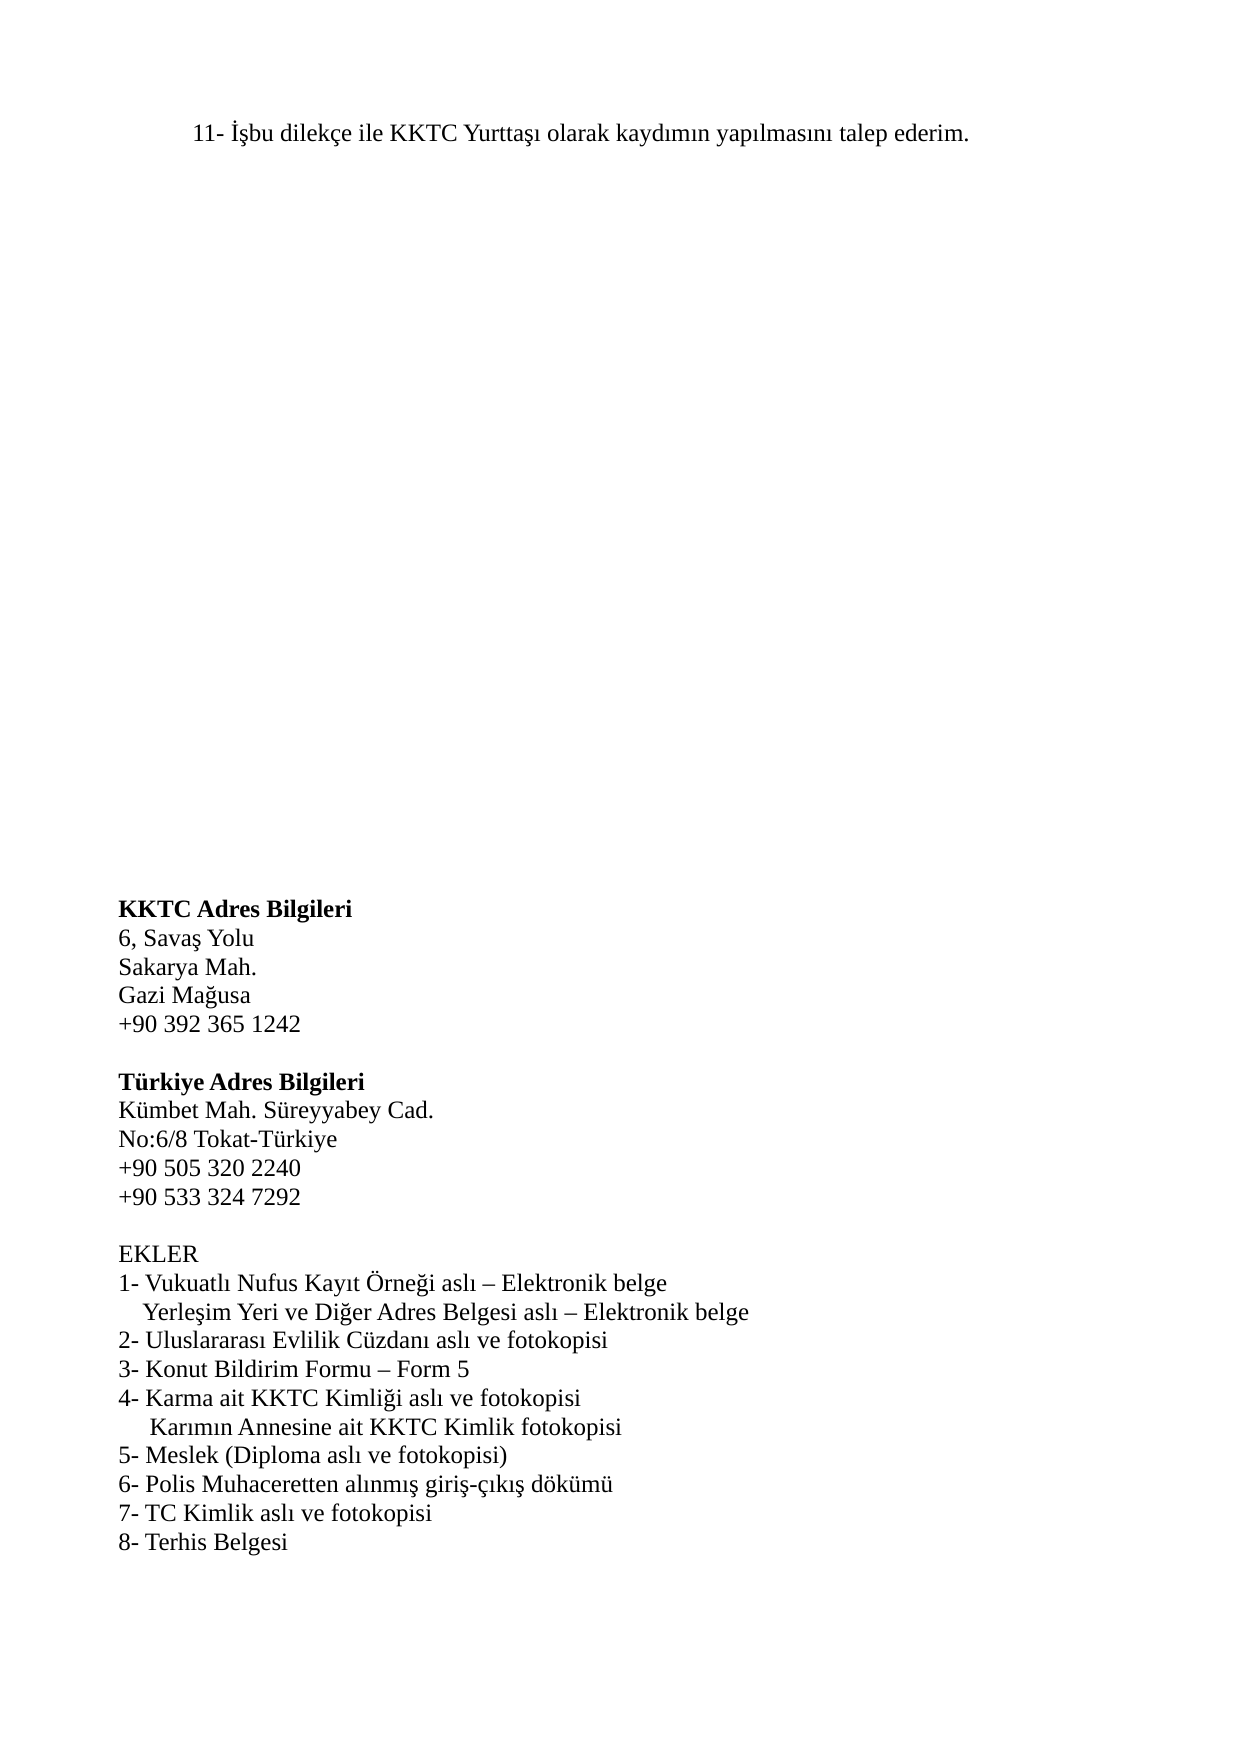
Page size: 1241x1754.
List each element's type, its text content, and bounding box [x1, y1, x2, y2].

text No:6/8 Tokat-Türkiye [118, 1124, 1122, 1153]
text Türkiye Adres Bilgileri [118, 1067, 1122, 1096]
text 11- İşbu dilekçe ile KKTC Yurttaşı olarak kaydımın yapılmasını talep ederim. [118, 118, 1122, 147]
text Gazi Mağusa [118, 981, 1122, 1009]
text KKTC Adres Bilgileri [118, 894, 1122, 923]
text +90 392 365 1242 [118, 1009, 1122, 1038]
text Yerleşim Yeri ve Diğer Adres Belgesi aslı – Elektronik belge [118, 1297, 1122, 1326]
text 7- TC Kimlik aslı ve fotokopisi [118, 1498, 1122, 1527]
text +90 533 324 7292 [118, 1182, 1122, 1211]
text Sakarya Mah. [118, 952, 1122, 981]
text 6, Savaş Yolu [118, 923, 1122, 952]
text Kümbet Mah. Süreyyabey Cad. [118, 1096, 1122, 1124]
text 1- Vukuatlı Nufus Kayıt Örneği aslı – Elektronik belge [118, 1268, 1122, 1297]
text Karımın Annesine ait KKTC Kimlik fotokopisi [118, 1412, 1122, 1441]
text 8- Terhis Belgesi [118, 1527, 1122, 1556]
text EKLER [118, 1239, 1122, 1268]
text 3- Konut Bildirim Formu – Form 5 [118, 1354, 1122, 1383]
text +90 505 320 2240 [118, 1153, 1122, 1182]
text 6- Polis Muhaceretten alınmış giriş-çıkış dökümü [118, 1469, 1122, 1498]
text 4- Karma ait KKTC Kimliği aslı ve fotokopisi [118, 1383, 1122, 1412]
text 2- Uluslararası Evlilik Cüzdanı aslı ve fotokopisi [118, 1326, 1122, 1354]
text 5- Meslek (Diploma aslı ve fotokopisi) [118, 1441, 1122, 1469]
